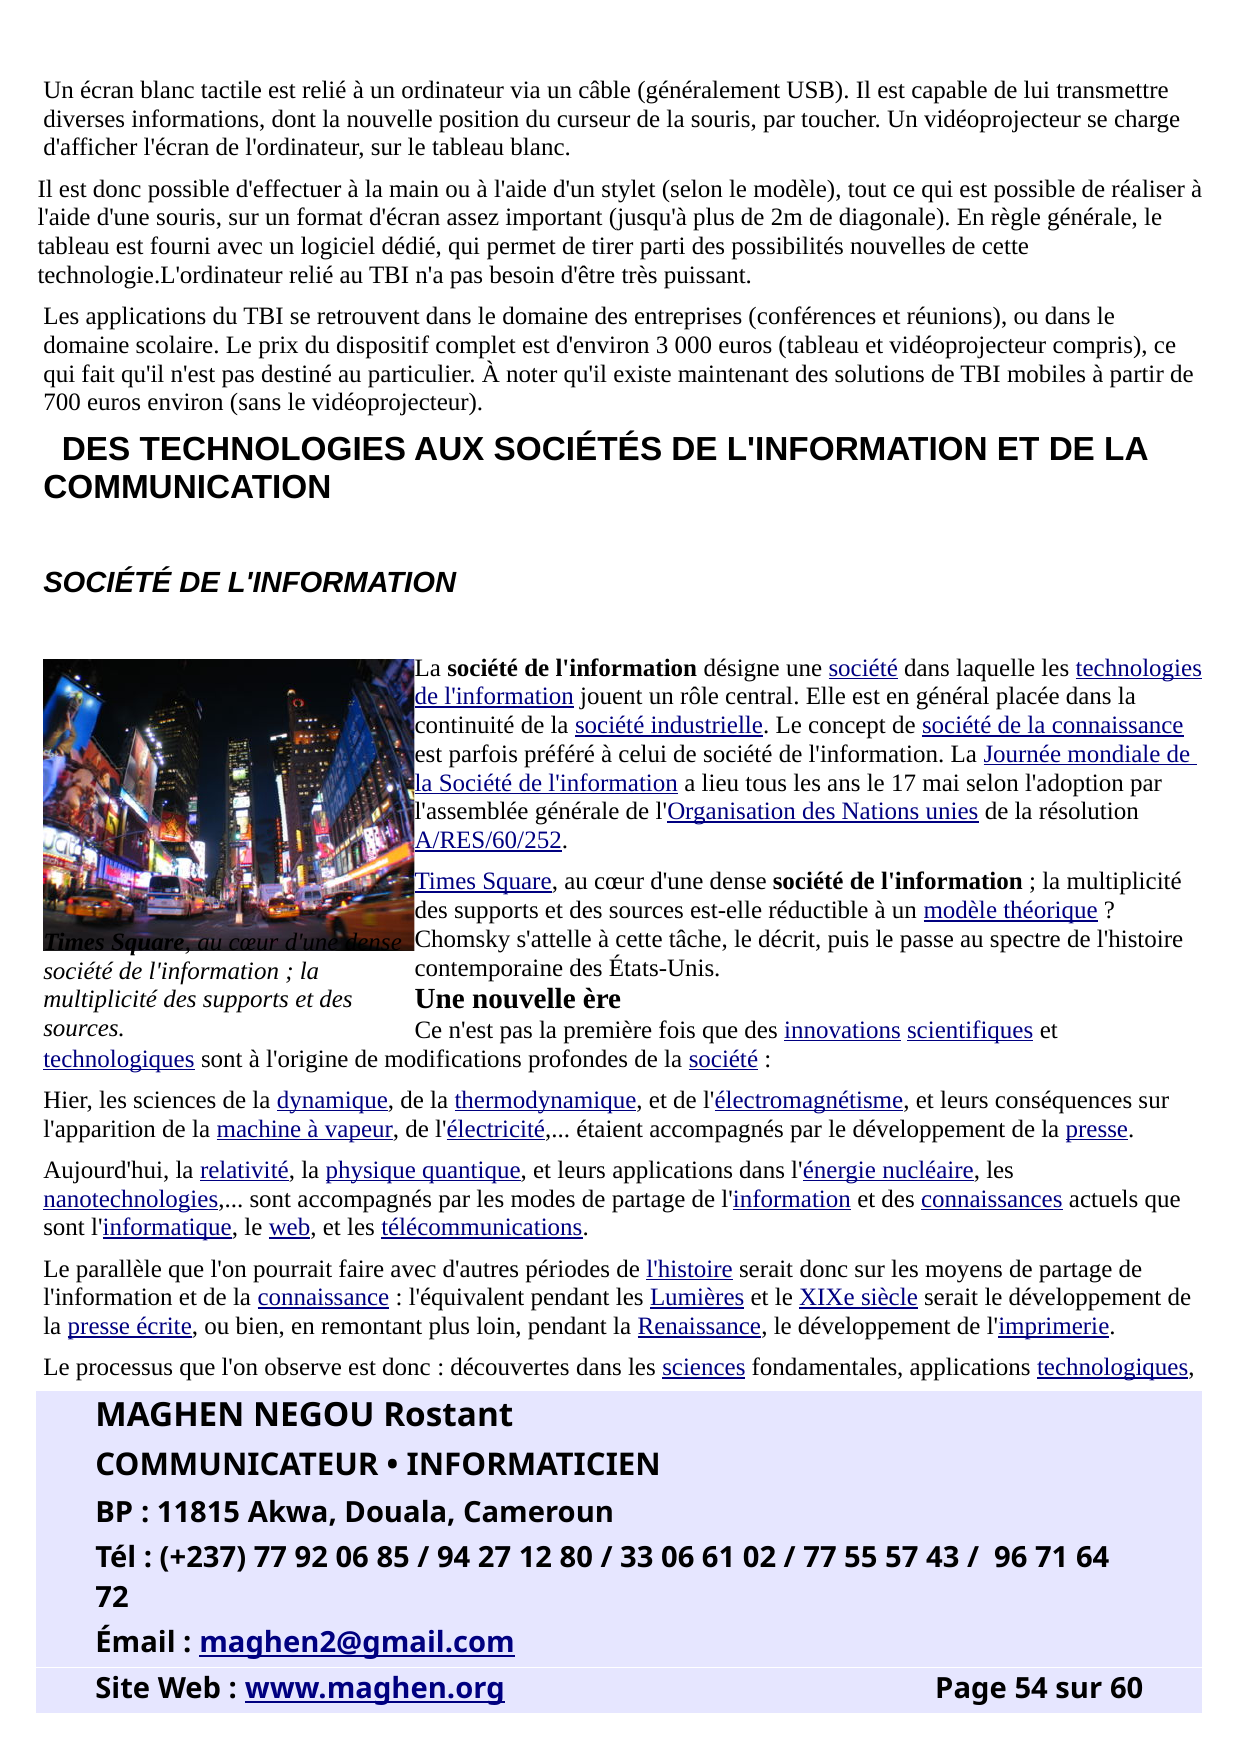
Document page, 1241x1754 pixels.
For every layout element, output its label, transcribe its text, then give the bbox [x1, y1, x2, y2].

text Le parallèle que l'on pourrait faire avec d'autres périodes de l'histoire serait donc sur les moyens de partage de l'information et de la connaissance : l'équivalent pendant les Lumières et le XIXe siècle serait le développement de la presse écrite, ou bien, en remontant plus loin, pendant la Renaissance, le développement de l'imprimerie. [43, 1254, 1203, 1340]
text La société de l'information désigne une société dans laquelle les technologies de l'information jouent un rôle central. Elle est en général placée dans la continuité de la société industrielle. Le concept de société de la connaissance est parfois préféré à celui de société de l'information. La Journée mondiale de la Société de l'information a lieu tous les ans le 17 mai selon l'adoption par l'assemblée générale de l'Organisation des Nations unies de la résolution A/RES/60/252. [408, 653, 1203, 854]
subtitle SOCIÉTÉ DE L'INFORMATION [43, 565, 1203, 599]
text Times Square, au cœur d'une dense société de l'information ; la multiplicité des supports et des sources est-elle réductible à un modèle théorique ? Chomsky s'attelle à cette tâche, le décrit, puis le passe au spectre de l'histoire contemporaine des États-Unis. [408, 866, 1203, 981]
text Times Square, au cœur d'une dense société de l'information ; la multiplicité des supports et des sources. [43, 636, 408, 659]
text Aujourd'hui, la relativité, la physique quantique, et leurs applications dans l'énergie nucléaire, les nanotechnologies,... sont accompagnés par les modes de partage de l'information et des connaissances actuels que sont l'informatique, le web, et les télécommunications. [43, 1155, 1203, 1241]
text Il est donc possible d'effectuer à la main ou à l'aide d'un stylet (selon le modèle), tout ce qui est possible de réaliser à l'aide d'une souris, sur un format d'écran assez important (jusqu'à plus de 2m de diagonale). En règle générale, le tableau est fourni avec un logiciel dédié, qui permet de tirer parti des possibilités nouvelles de cette technologie.L'ordinateur relié au TBI n'a pas besoin d'être très puissant. [37, 174, 1203, 289]
text Un écran blanc tactile est relié à un ordinateur via un câble (généralement USB). Il est capable de lui transmettre diverses informations, dont la nouvelle position du curseur de la souris, par toucher. Un vidéoprojecteur se charge d'afficher l'écran de l'ordinateur, sur le tableau blanc. [43, 75, 1203, 161]
text Le processus que l'on observe est donc : découvertes dans les sciences fondamentales, applications technologiques, [43, 1352, 1203, 1381]
text Les applications du TBI se retrouvent dans le domaine des entreprises (conférences et réunions), ou dans le domaine scolaire. Le prix du dispositif complet est d'environ 3 000 euros (tableau et vidéoprojecteur compris), ce qui fait qu'il n'est pas destiné au particulier. À noter qu'il existe maintenant des solutions de TBI mobiles à partir de 700 euros environ (sans le vidéoprojecteur). [43, 301, 1203, 416]
subtitle Une nouvelle ère [408, 981, 1203, 1015]
text Hier, les sciences de la dynamique, de la thermodynamique, et de l'électromagnétisme, et leurs conséquences sur l'apparition de la machine à vapeur, de l'électricité,... étaient accompagnés par le développement de la presse. [43, 1085, 1203, 1142]
subtitle DES TECHNOLOGIES AUX SOCIÉTÉS DE L'INFORMATION ET DE LA COMMUNICATION [43, 429, 1203, 506]
text Ce n'est pas la première fois que des innovations scientifiques et technologiques sont à l'origine de modifications profondes de la société : [43, 1015, 1203, 1072]
text Times Square, au cœur d'une dense société de l'information ; la multiplicité des supports et des sources. [43, 951, 408, 1042]
